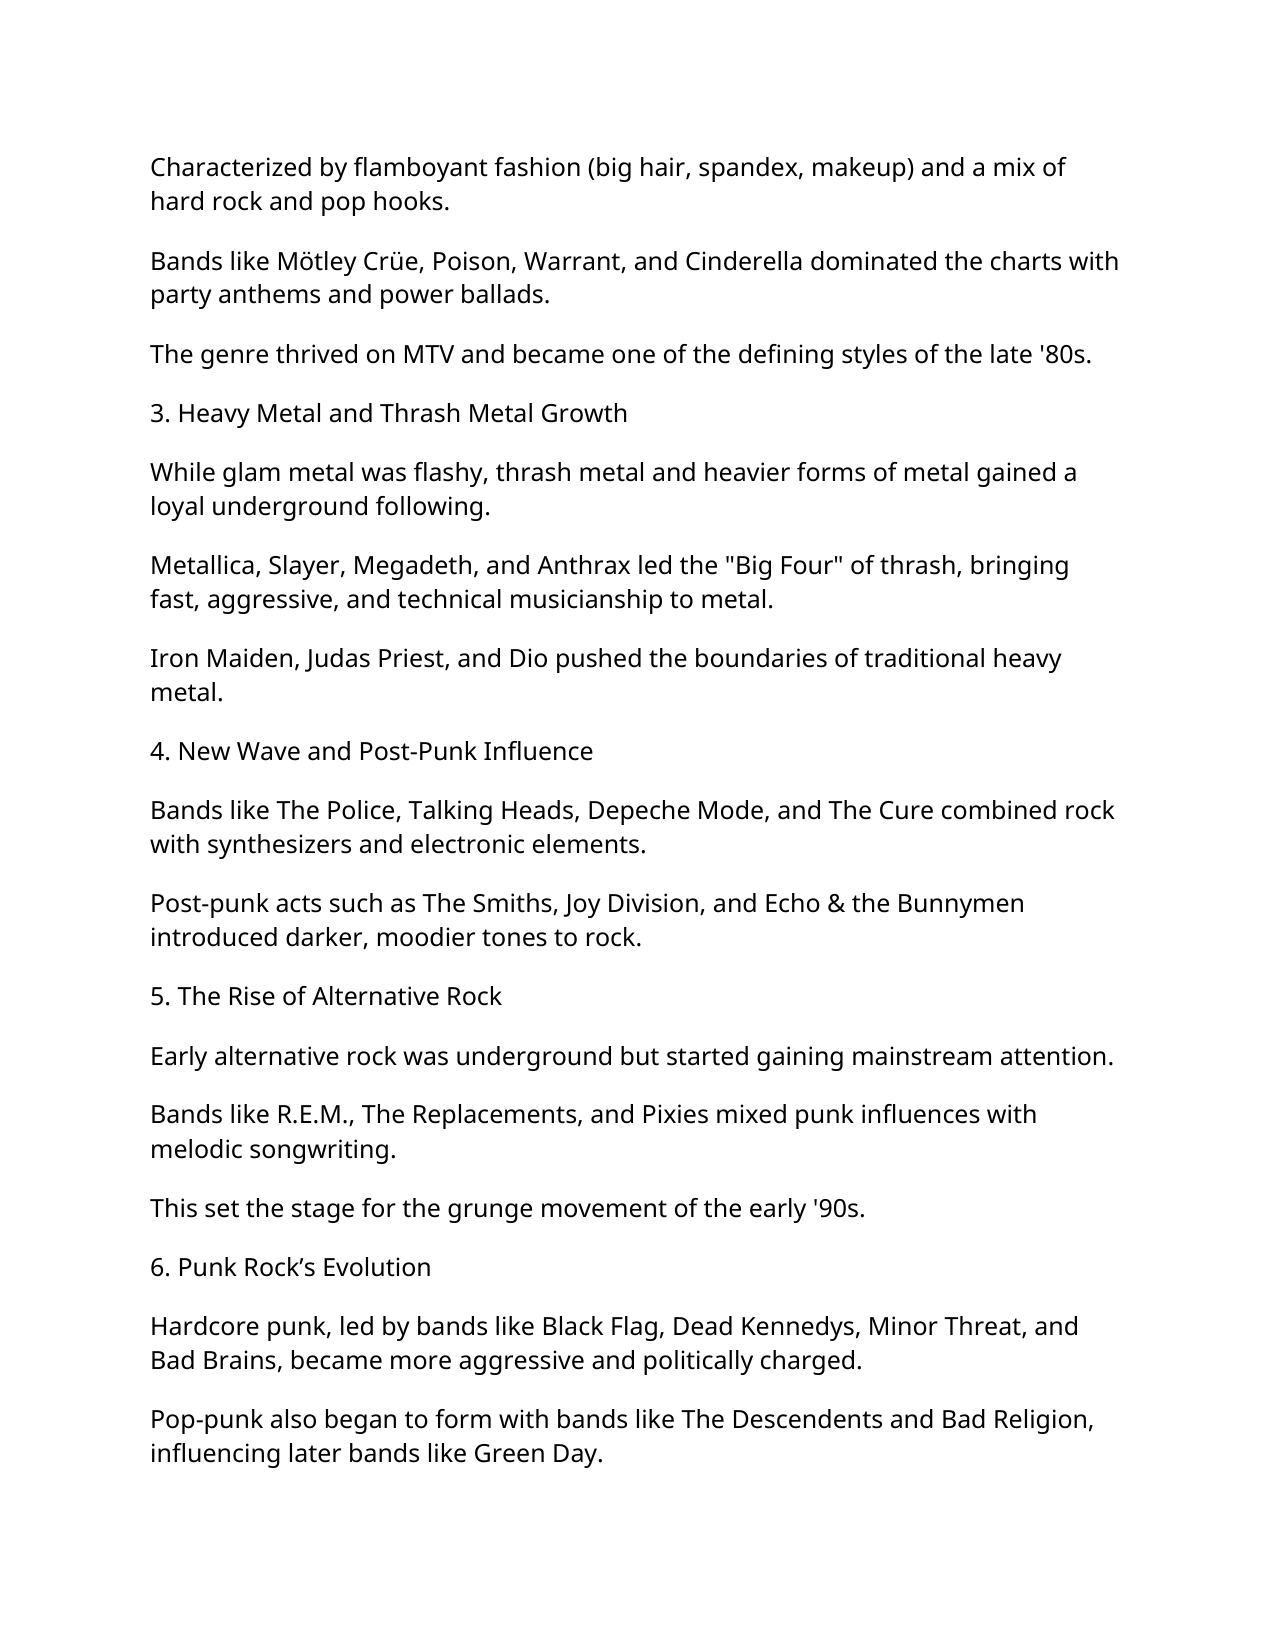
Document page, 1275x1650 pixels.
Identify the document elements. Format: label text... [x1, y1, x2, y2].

text Pop-punk also began to form with bands like The Descendents and Bad Religion, influencing later bands like Green Day. [150, 1402, 1125, 1470]
text 6. Punk Rock’s Evolution [150, 1249, 1125, 1283]
text 4. New Wave and Post-Punk Influence [150, 734, 1125, 768]
text This set the stage for the grunge movement of the early '90s. [150, 1190, 1125, 1224]
text Post-punk acts such as The Smiths, Joy Division, and Echo & the Bunnymen introduced darker, moodier tones to rock. [150, 886, 1125, 954]
text Early alternative rock was underground but started gaining mainstream attention. [150, 1038, 1125, 1072]
text Characterized by flamboyant fashion (big hair, spandex, makeup) and a mix of hard rock and pop hooks. [150, 150, 1125, 218]
text 5. The Rise of Alternative Rock [150, 979, 1125, 1013]
text While glam metal was flashy, thrash metal and heavier forms of metal gained a loyal underground following. [150, 454, 1125, 522]
text Bands like R.E.M., The Replacements, and Pixies mixed punk influences with melodic songwriting. [150, 1097, 1125, 1165]
text Metallica, Slayer, Megadeth, and Anthrax led the "Big Four" of thrash, bringing fast, aggressive, and technical musicianship to metal. [150, 547, 1125, 616]
text Hardcore punk, led by bands like Black Flag, Dead Kennedys, Minor Threat, and Bad Brains, became more aggressive and politically charged. [150, 1308, 1125, 1377]
text Iron Maiden, Judas Priest, and Dio pushed the boundaries of traditional heavy metal. [150, 641, 1125, 709]
text Bands like The Police, Talking Heads, Depeche Mode, and The Cure combined rock with synthesizers and electronic elements. [150, 793, 1125, 861]
text 3. Heavy Metal and Thrash Metal Growth [150, 395, 1125, 429]
text Bands like Mötley Crüe, Poison, Warrant, and Cinderella dominated the charts with party anthems and power ballads. [150, 243, 1125, 311]
text The genre thrived on MTV and became one of the defining styles of the late '80s. [150, 336, 1125, 370]
